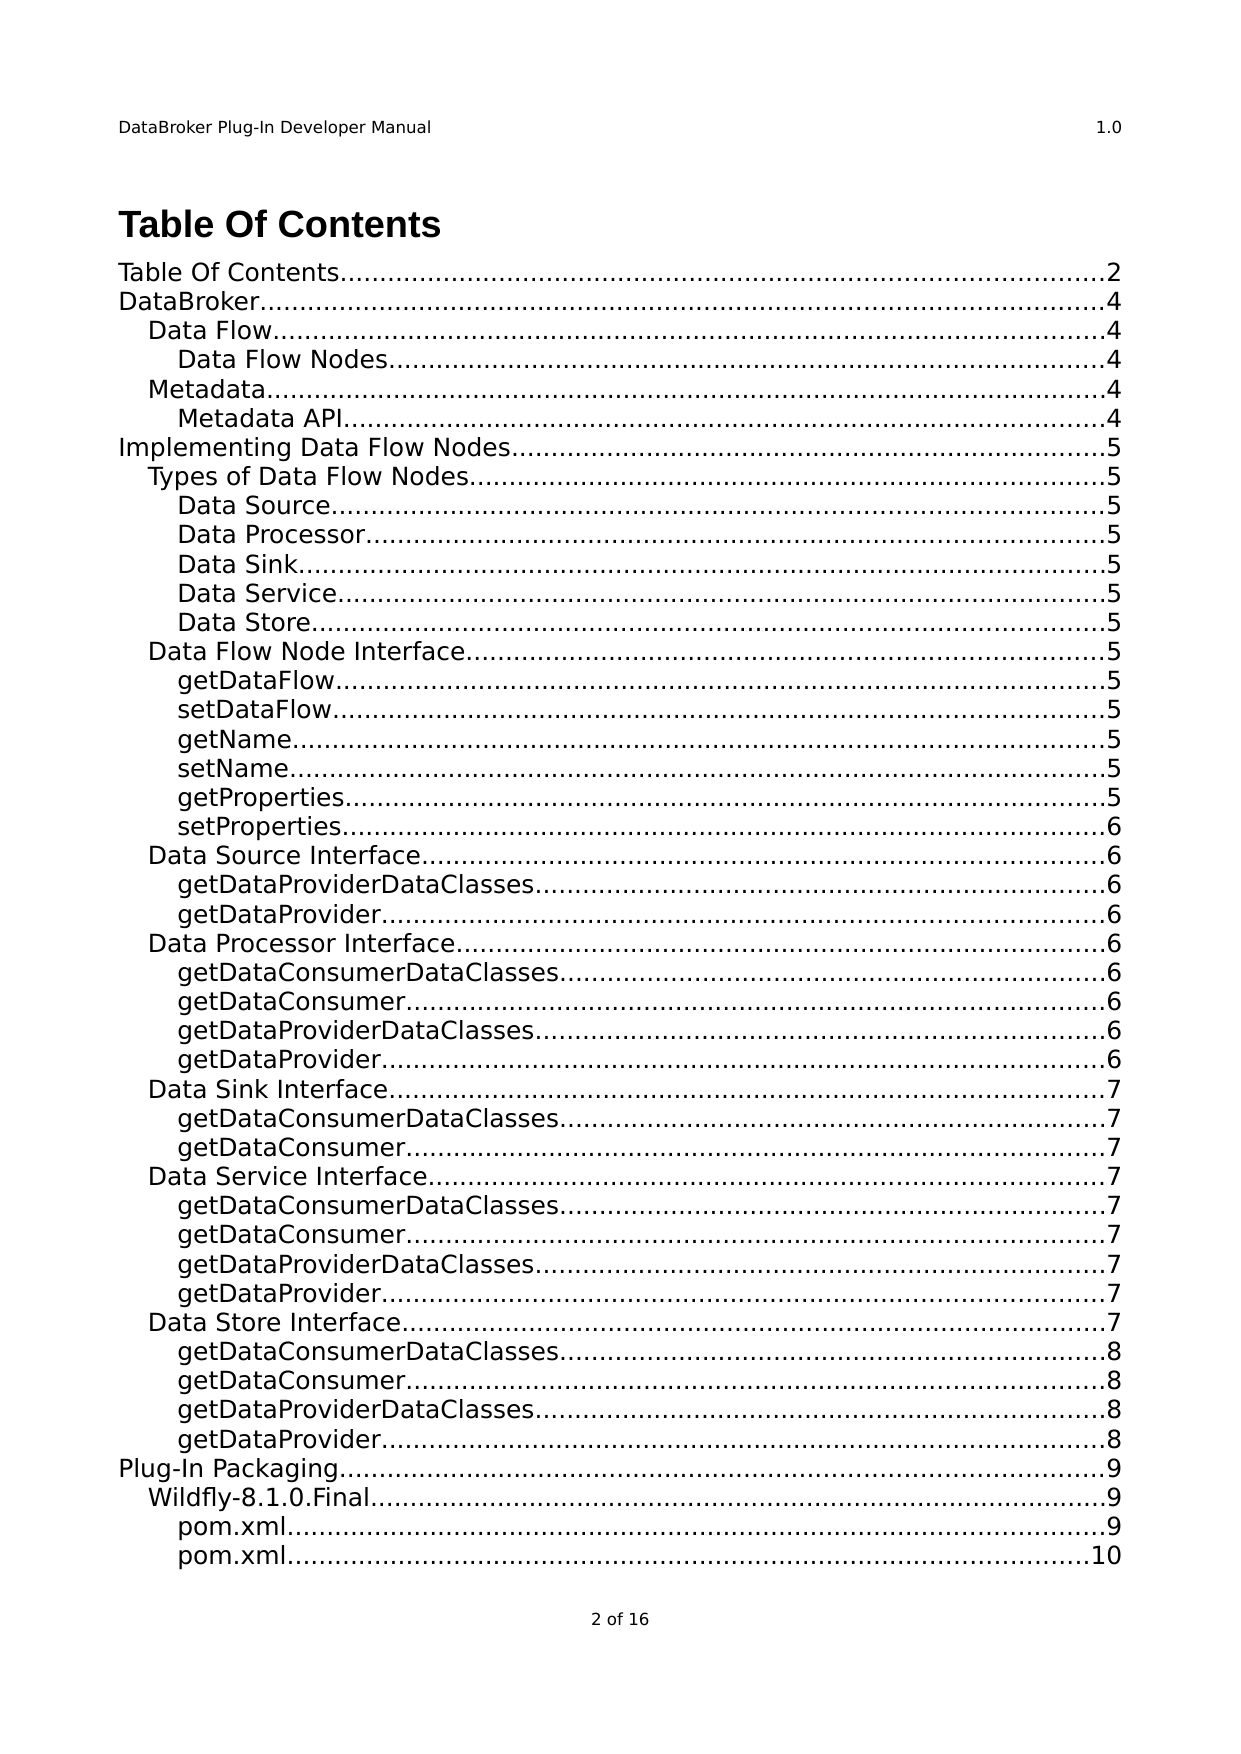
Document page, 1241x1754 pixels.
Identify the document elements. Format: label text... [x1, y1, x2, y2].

text Plug-In Packaging 9 [118, 1454, 1122, 1483]
text getDataConsumerDataClasses 7 [177, 1192, 1122, 1221]
text Types of Data Flow Nodes 5 [148, 462, 1122, 492]
text Data Source Interface 6 [148, 842, 1122, 871]
text Data Processor Interface 6 [148, 929, 1122, 958]
text getDataConsumer 7 [177, 1221, 1122, 1250]
text Data Service Interface 7 [148, 1162, 1122, 1192]
subtitle Table Of Contents [118, 202, 1122, 246]
text Data Sink 5 [177, 550, 1122, 579]
text Data Flow Nodes 4 [177, 346, 1122, 375]
text pom.xml 10 [177, 1542, 1122, 1571]
text getDataProviderDataClasses 8 [177, 1396, 1122, 1425]
text Data Processor 5 [177, 521, 1122, 550]
text Data Flow Node Interface 5 [148, 637, 1122, 667]
text getDataConsumerDataClasses 6 [177, 958, 1122, 987]
text getName 5 [177, 725, 1122, 754]
text setProperties 6 [177, 812, 1122, 842]
text getDataConsumer 6 [177, 987, 1122, 1017]
text Data Flow 4 [148, 317, 1122, 346]
text pom.xml 9 [177, 1512, 1122, 1542]
text getDataProvider 6 [177, 1046, 1122, 1075]
text Data Source 5 [177, 492, 1122, 521]
text getProperties 5 [177, 783, 1122, 812]
text Metadata API 4 [177, 404, 1122, 433]
text getDataConsumerDataClasses 8 [177, 1337, 1122, 1367]
text getDataProvider 6 [177, 900, 1122, 929]
text getDataProvider 8 [177, 1425, 1122, 1454]
text getDataProviderDataClasses 6 [177, 871, 1122, 900]
text getDataConsumer 8 [177, 1367, 1122, 1396]
text Data Store 5 [177, 608, 1122, 637]
text Metadata 4 [148, 375, 1122, 404]
text DataBroker 4 [118, 287, 1122, 317]
text Implementing Data Flow Nodes 5 [118, 433, 1122, 462]
text getDataProviderDataClasses 7 [177, 1250, 1122, 1279]
text getDataConsumer 7 [177, 1133, 1122, 1162]
text getDataProvider 7 [177, 1279, 1122, 1308]
text getDataProviderDataClasses 6 [177, 1017, 1122, 1046]
text getDataConsumerDataClasses 7 [177, 1104, 1122, 1133]
text Data Sink Interface 7 [148, 1075, 1122, 1104]
text Data Store Interface 7 [148, 1308, 1122, 1337]
text setName 5 [177, 754, 1122, 783]
text Data Service 5 [177, 579, 1122, 608]
text getDataFlow 5 [177, 667, 1122, 696]
text Wildfly-8.1.0.Final 9 [148, 1483, 1122, 1512]
text setDataFlow 5 [177, 696, 1122, 725]
text Table Of Contents 2 [118, 258, 1122, 287]
